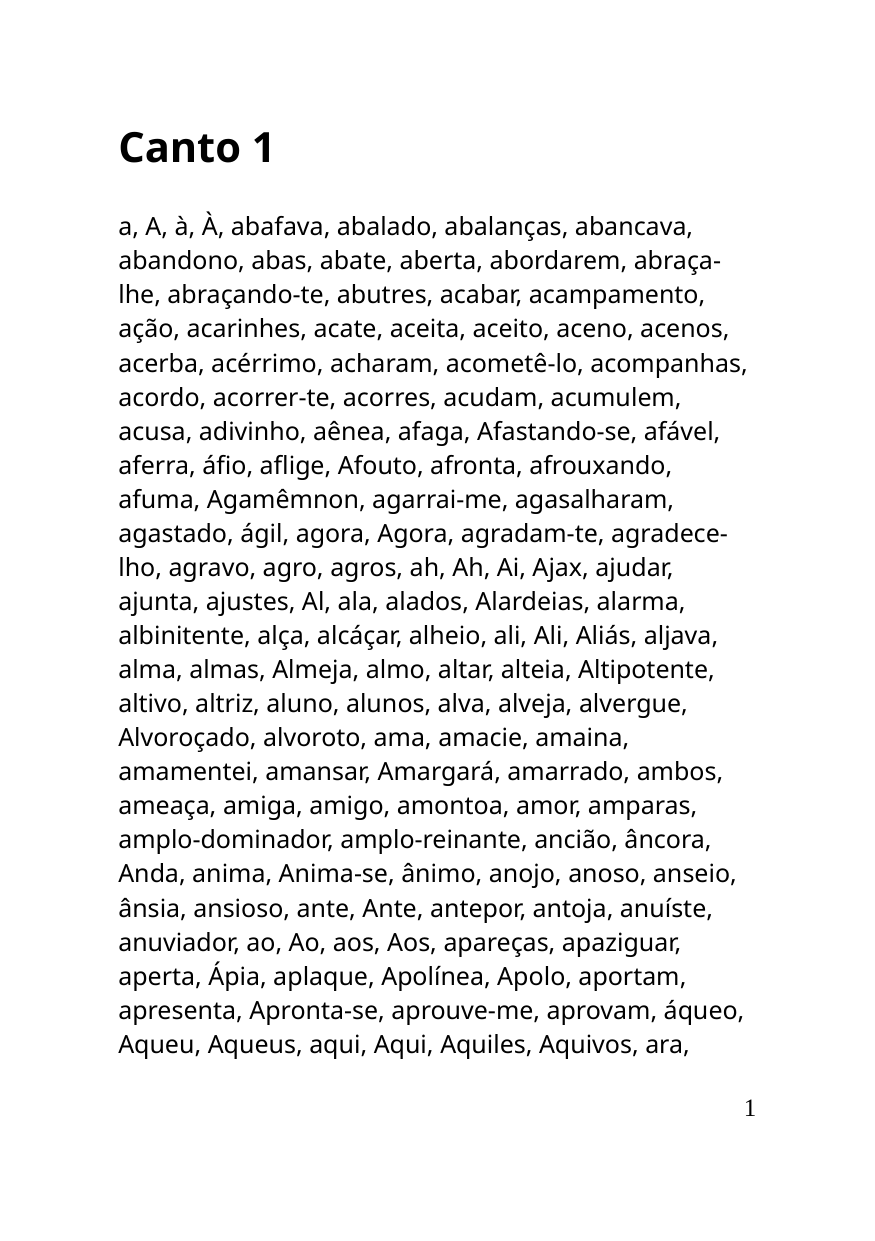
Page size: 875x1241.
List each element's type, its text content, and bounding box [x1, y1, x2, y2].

text Canto 1 [118, 118, 756, 175]
text a, A, à, À, abafava, abalado, abalanças, abancava, abandono, abas, abate, aberta, abordarem, abraça-lhe, abraçando-te, abutres, acabar, acampamento, ação, acarinhes, acate, aceita, aceito, aceno, acenos, acerba, acérrimo, acharam, acometê-lo, acompanhas, acordo, acorrer-te, acorres, acudam, acumulem, acusa, adivinho, aênea, afaga, Afastando-se, afável, aferra, áfio, aflige, Afouto, afronta, afrouxando, afuma, Agamêmnon, agarrai-me, agasalharam, agastado, ágil, agora, Agora, agradam-te, agradece-lho, agravo, agro, agros, ah, Ah, Ai, Ajax, ajudar, ajunta, ajustes, Al, ala, alados, Alardeias, alarma, albinitente, alça, alcáçar, alheio, ali, Ali, Aliás, aljava, alma, almas, Almeja, almo, altar, alteia, Altipotente, altivo, altriz, aluno, alunos, alva, alveja, alvergue, Alvoroçado, alvoroto, ama, amacie, amaina, amamentei, amansar, Amargará, amarrado, ambos, ameaça, amiga, amigo, amontoa, amor, amparas, amplo-dominador, amplo-reinante, ancião, âncora, Anda, anima, Anima-se, ânimo, anojo, anoso, anseio, ânsia, ansioso, ante, Ante, antepor, antoja, anuíste, anuviador, ao, Ao, aos, Aos, apareças, apaziguar, aperta, Ápia, aplaque, Apolínea, Apolo, aportam, apresenta, Apronta-se, aprouve-me, aprovam, áqueo, Aqueu, Aqueus, aqui, Aqui, Aquiles, Aquivos, ara, [118, 209, 756, 1061]
